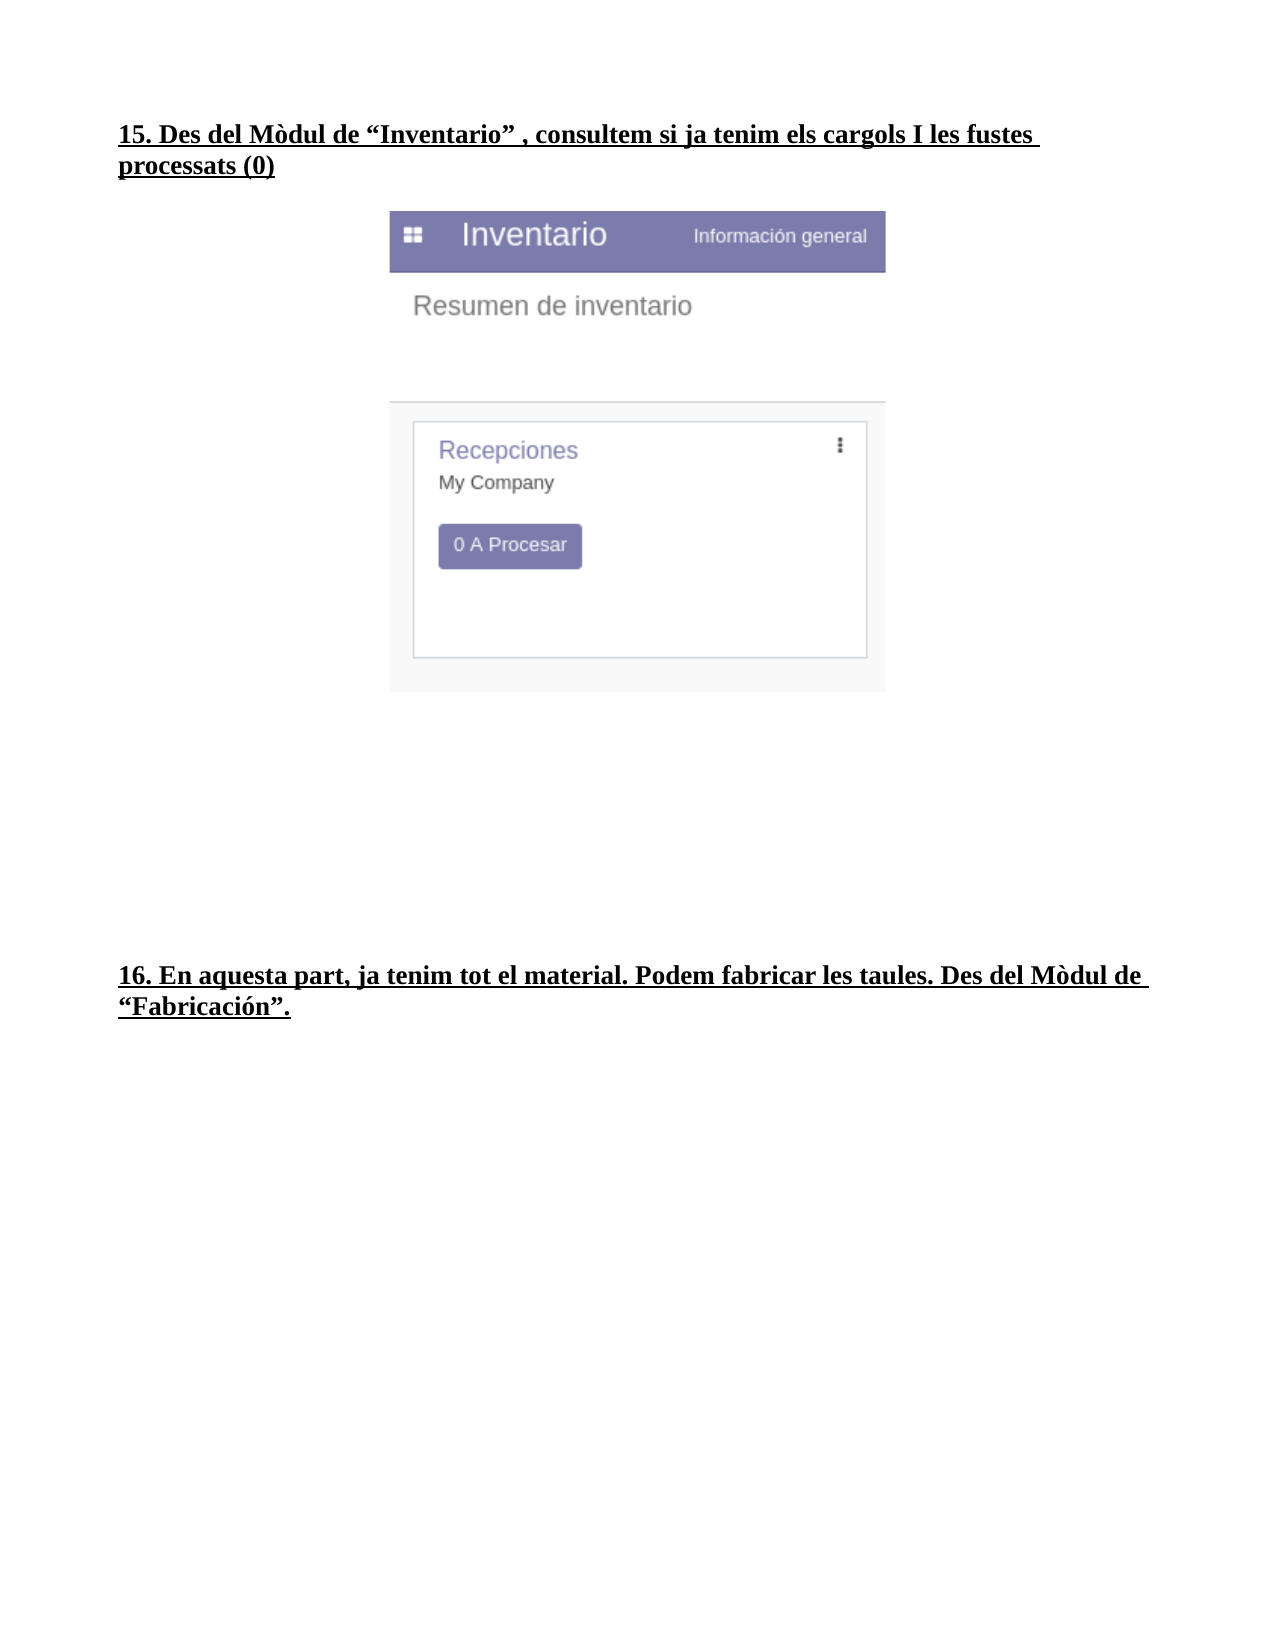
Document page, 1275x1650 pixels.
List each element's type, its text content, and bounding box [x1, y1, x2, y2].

text 15. Des del Mòdul de “Inventario” , consultem si ja tenim els cargols I les fustes processats (0) [118, 118, 1157, 180]
text 16. En aquesta part, ja tenim tot el material. Podem fabricar les taules. Des del Mòdul de “Fabricación”. [118, 959, 1157, 1021]
picture [389, 211, 886, 692]
